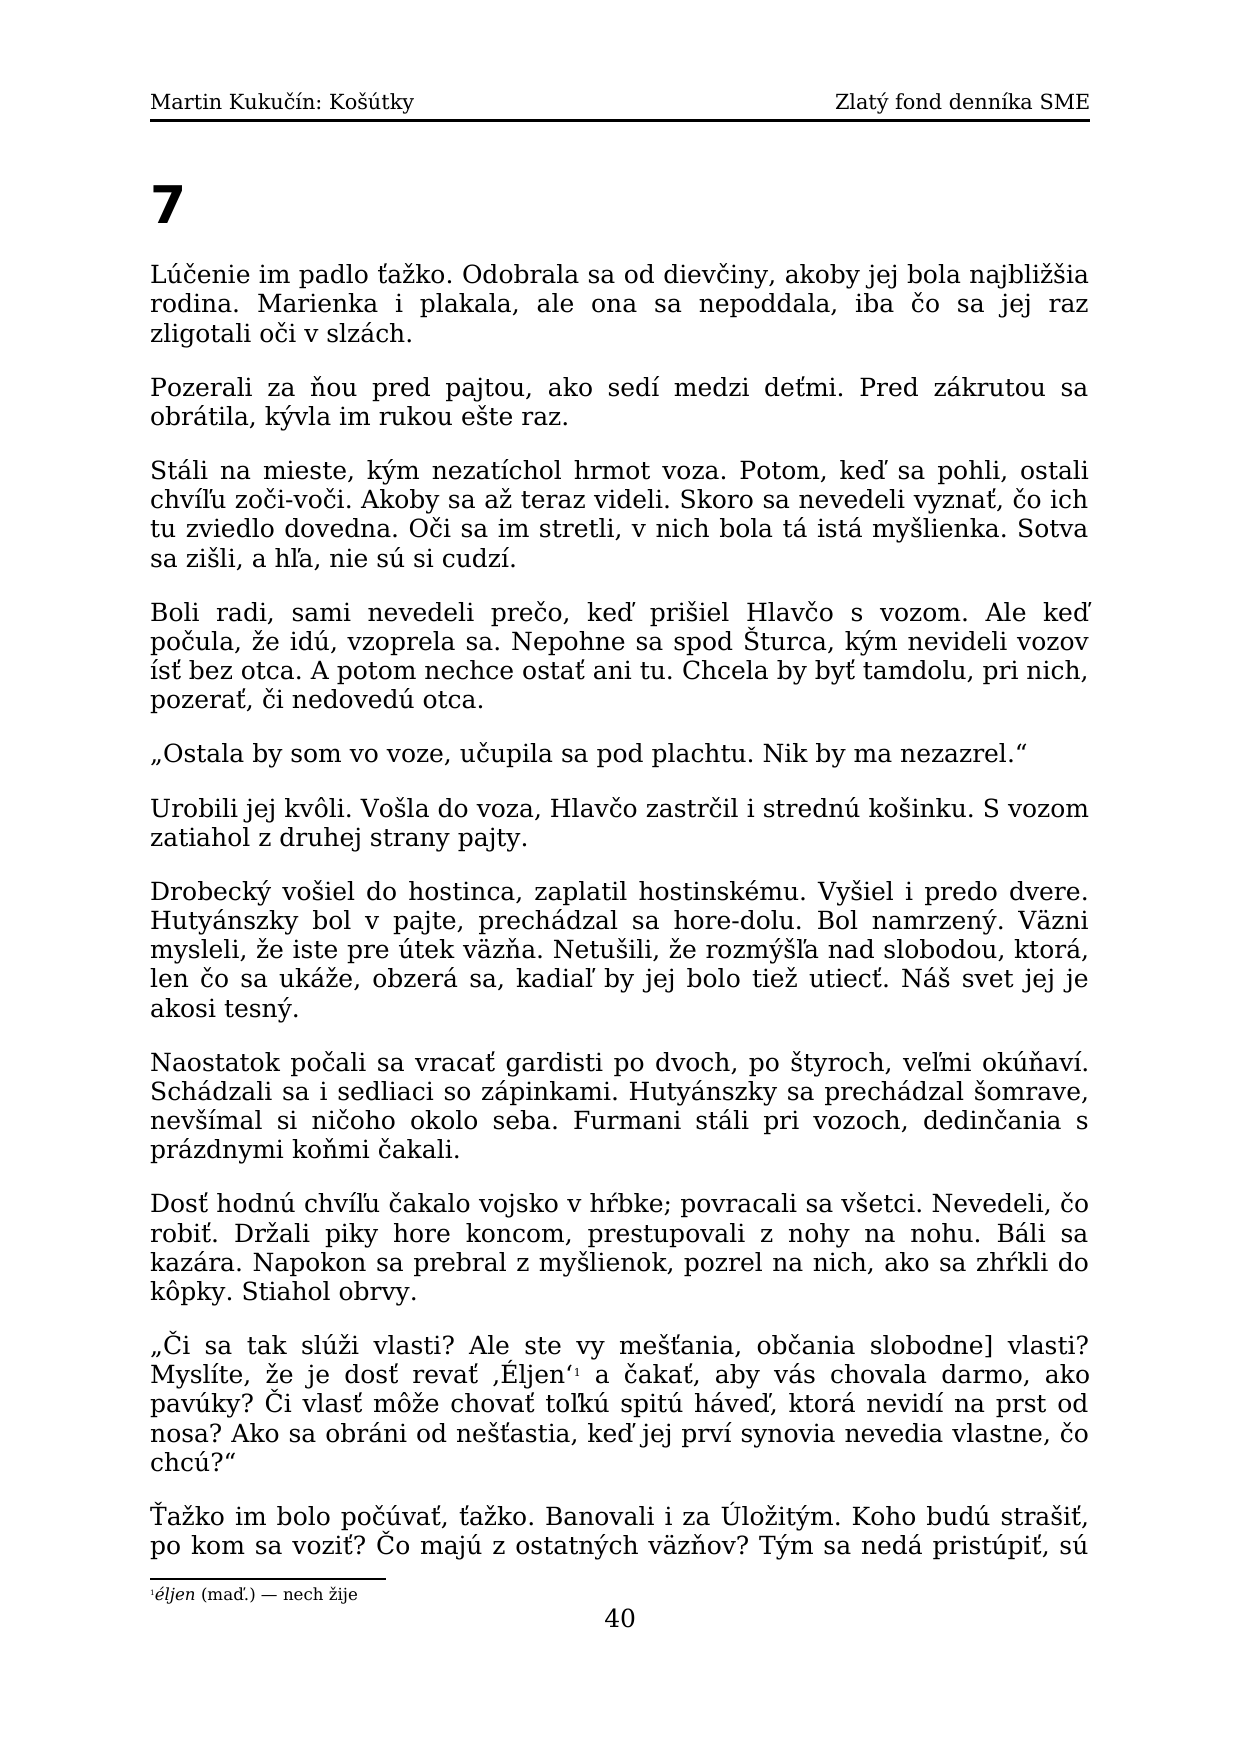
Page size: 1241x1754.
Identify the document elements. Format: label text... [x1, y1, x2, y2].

text 1éljen (maď.) — nech žije [150, 1584, 1090, 1604]
text Stáli na mieste, kým nezatíchol hrmot voza. Potom, keď sa pohli, ostali chvíľu zoči-voči. Akoby sa až teraz videli. Skoro sa nevedeli vyznať, čo ich tu zviedlo dovedna. Oči sa im stretli, v nich bola tá istá myšlienka. Sotva sa zišli, a hľa, nie sú si cudzí. [150, 456, 1090, 573]
text Dosť hodnú chvíľu čakalo vojsko v hŕbke; povracali sa všetci. Nevedeli, čo robiť. Držali piky hore koncom, prestupovali z nohy na nohu. Báli sa kazára. Napokon sa prebral z myšlienok, pozrel na nich, ako sa zhŕkli do kôpky. Stiahol obrvy. [150, 1189, 1090, 1306]
text Lúčenie im padlo ťažko. Odobrala sa od dievčiny, akoby jej bola najbližšia rodina. Marienka i plakala, ale ona sa nepoddala, iba čo sa jej raz zligotali oči v slzách. [150, 260, 1090, 348]
text „Či sa tak slúži vlasti? Ale ste vy mešťania, občania slobodne] vlasti? Myslíte, že je dosť revať ,Éljen‘1 a čakať, aby vás chovala darmo, ako pavúky? Či vlasť môže chovať toľkú spitú háveď, ktorá nevidí na prst od nosa? Ako sa obráni od nešťastia, keď jej prví synovia nevedia vlastne, čo chcú?“ [150, 1331, 1090, 1477]
text Urobili jej kvôli. Vošla do voza, Hlavčo zastrčil i strednú košinku. S vozom zatiahol z druhej strany pajty. [150, 794, 1090, 852]
text „Ostala by som vo voze, učupila sa pod plachtu. Nik by ma nezazrel.“ [150, 739, 1090, 769]
text 7 [150, 175, 1090, 235]
text Pozerali za ňou pred pajtou, ako sedí medzi deťmi. Pred zákrutou sa obrátila, kývla im rukou ešte raz. [150, 373, 1090, 431]
text Drobecký vošiel do hostinca, zaplatil hostinskému. Vyšiel i predo dvere. Hutyánszky bol v pajte, prechádzal sa hore-dolu. Bol namrzený. Väzni mysleli, že iste pre útek väzňa. Netušili, že rozmýšľa nad slobodou, ktorá, len čo sa ukáže, obzerá sa, kadiaľ by jej bolo tiež utiecť. Náš svet jej je akosi tesný. [150, 877, 1090, 1023]
text Ťažko im bolo počúvať, ťažko. Banovali i za Úložitým. Koho budú strašiť, po kom sa voziť? Čo majú z ostatných väzňov? Tým sa nedá pristúpiť, sú [150, 1502, 1090, 1561]
text Naostatok počali sa vracať gardisti po dvoch, po štyroch, veľmi okúňaví. Schádzali sa i sedliaci so zápinkami. Hutyánszky sa prechádzal šomrave, nevšímal si ničoho okolo seba. Furmani stáli pri vozoch, dedinčania s prázdnymi koňmi čakali. [150, 1048, 1090, 1164]
text Boli radi, sami nevedeli prečo, keď prišiel Hlavčo s vozom. Ale keď počula, že idú, vzoprela sa. Nepohne sa spod Šturca, kým nevideli vozov ísť bez otca. A potom nechce ostať ani tu. Chcela by byť tamdolu, pri nich, pozerať, či nedovedú otca. [150, 598, 1090, 714]
